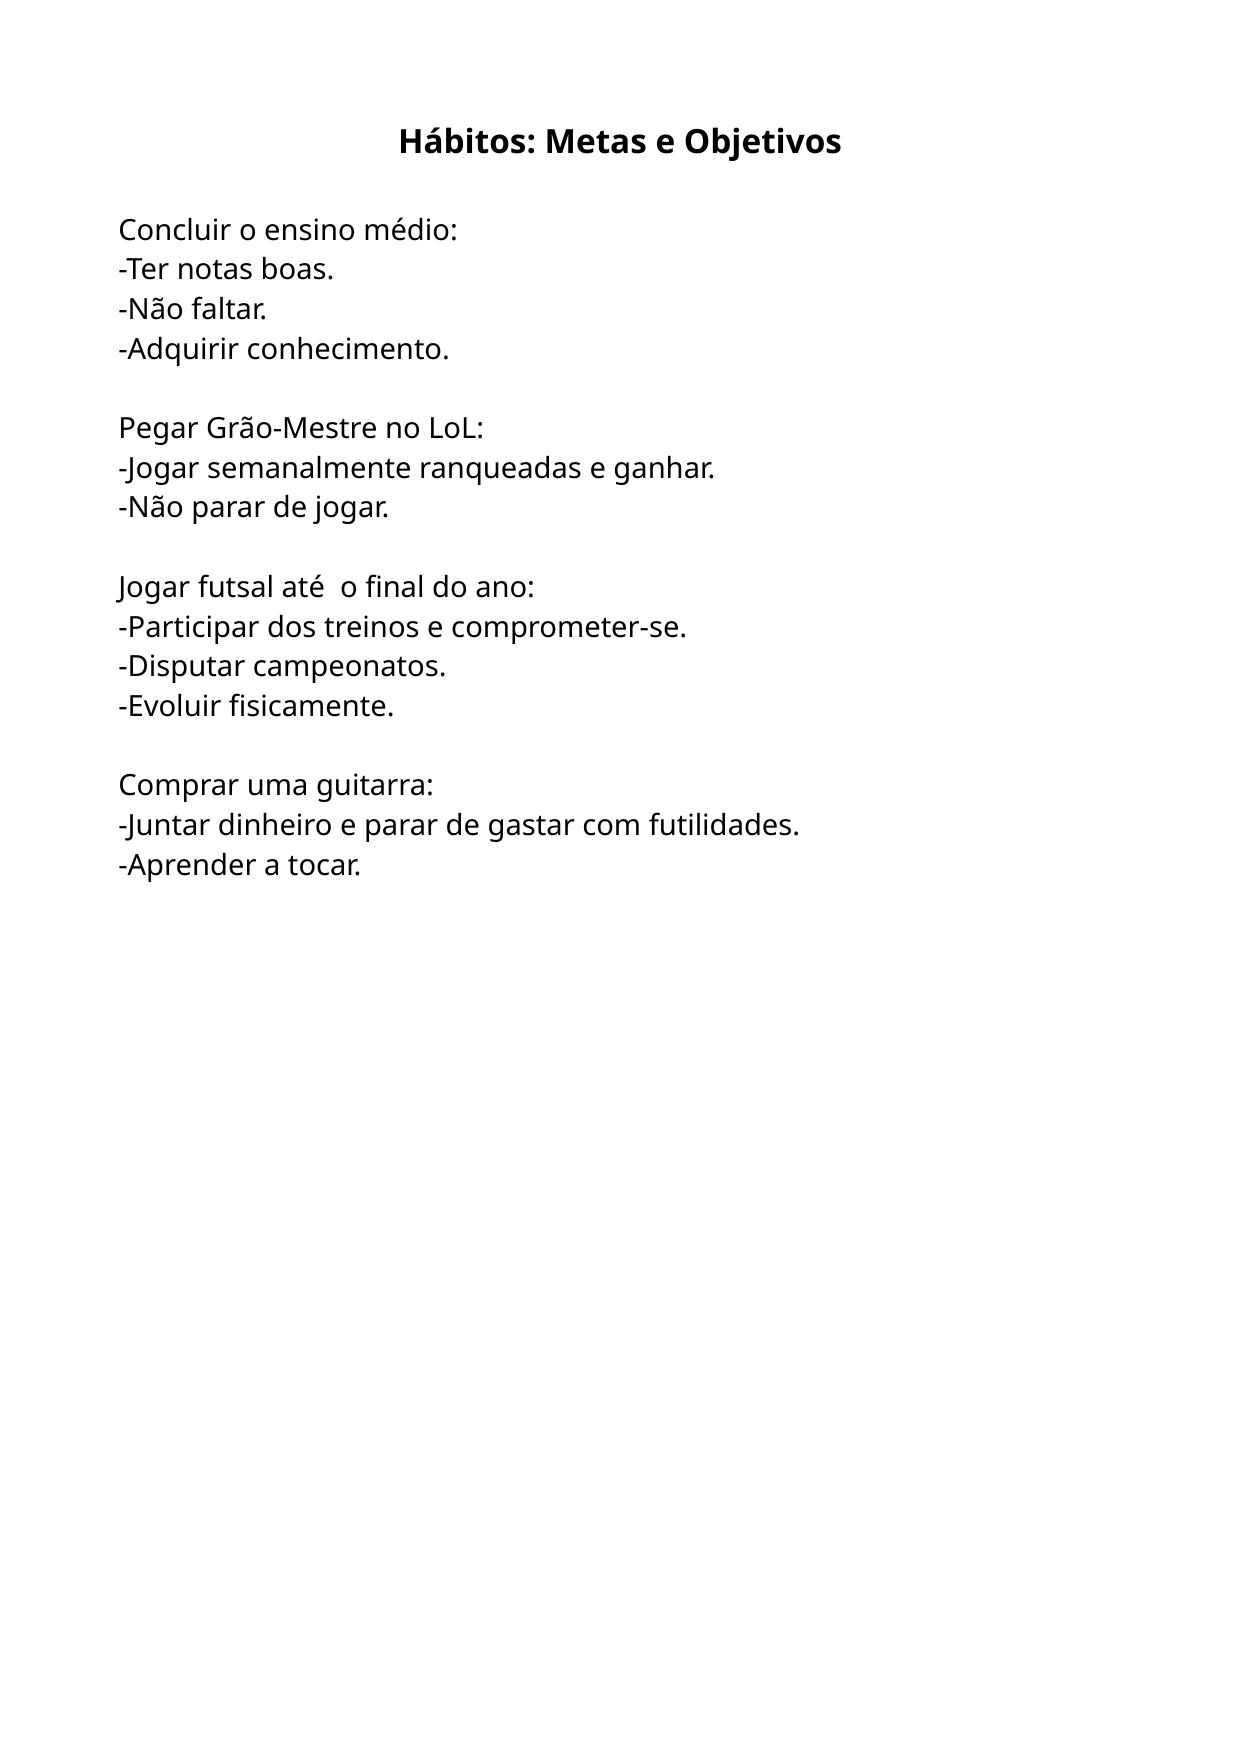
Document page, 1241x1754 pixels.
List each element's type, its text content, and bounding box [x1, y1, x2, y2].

text Hábitos: Metas e Objetivos [118, 118, 1122, 163]
text -Participar dos treinos e comprometer-se. [118, 606, 1122, 646]
text Jogar futsal até o final do ano: [118, 566, 1122, 606]
text -Ter notas boas. [118, 249, 1122, 288]
text -Evoluir fisicamente. [118, 685, 1122, 725]
text Comprar uma guitarra: [118, 764, 1122, 804]
text -Disputar campeonatos. [118, 646, 1122, 685]
text -Juntar dinheiro e parar de gastar com futilidades. [118, 804, 1122, 844]
text -Aprender a tocar. [118, 844, 1122, 884]
text Pegar Grão-Mestre no LoL: [118, 407, 1122, 447]
text -Adquirir conhecimento. [118, 328, 1122, 368]
text -Não faltar. [118, 288, 1122, 328]
text -Jogar semanalmente ranqueadas e ganhar. [118, 447, 1122, 487]
text -Não parar de jogar. [118, 487, 1122, 526]
text Concluir o ensino médio: [118, 209, 1122, 249]
